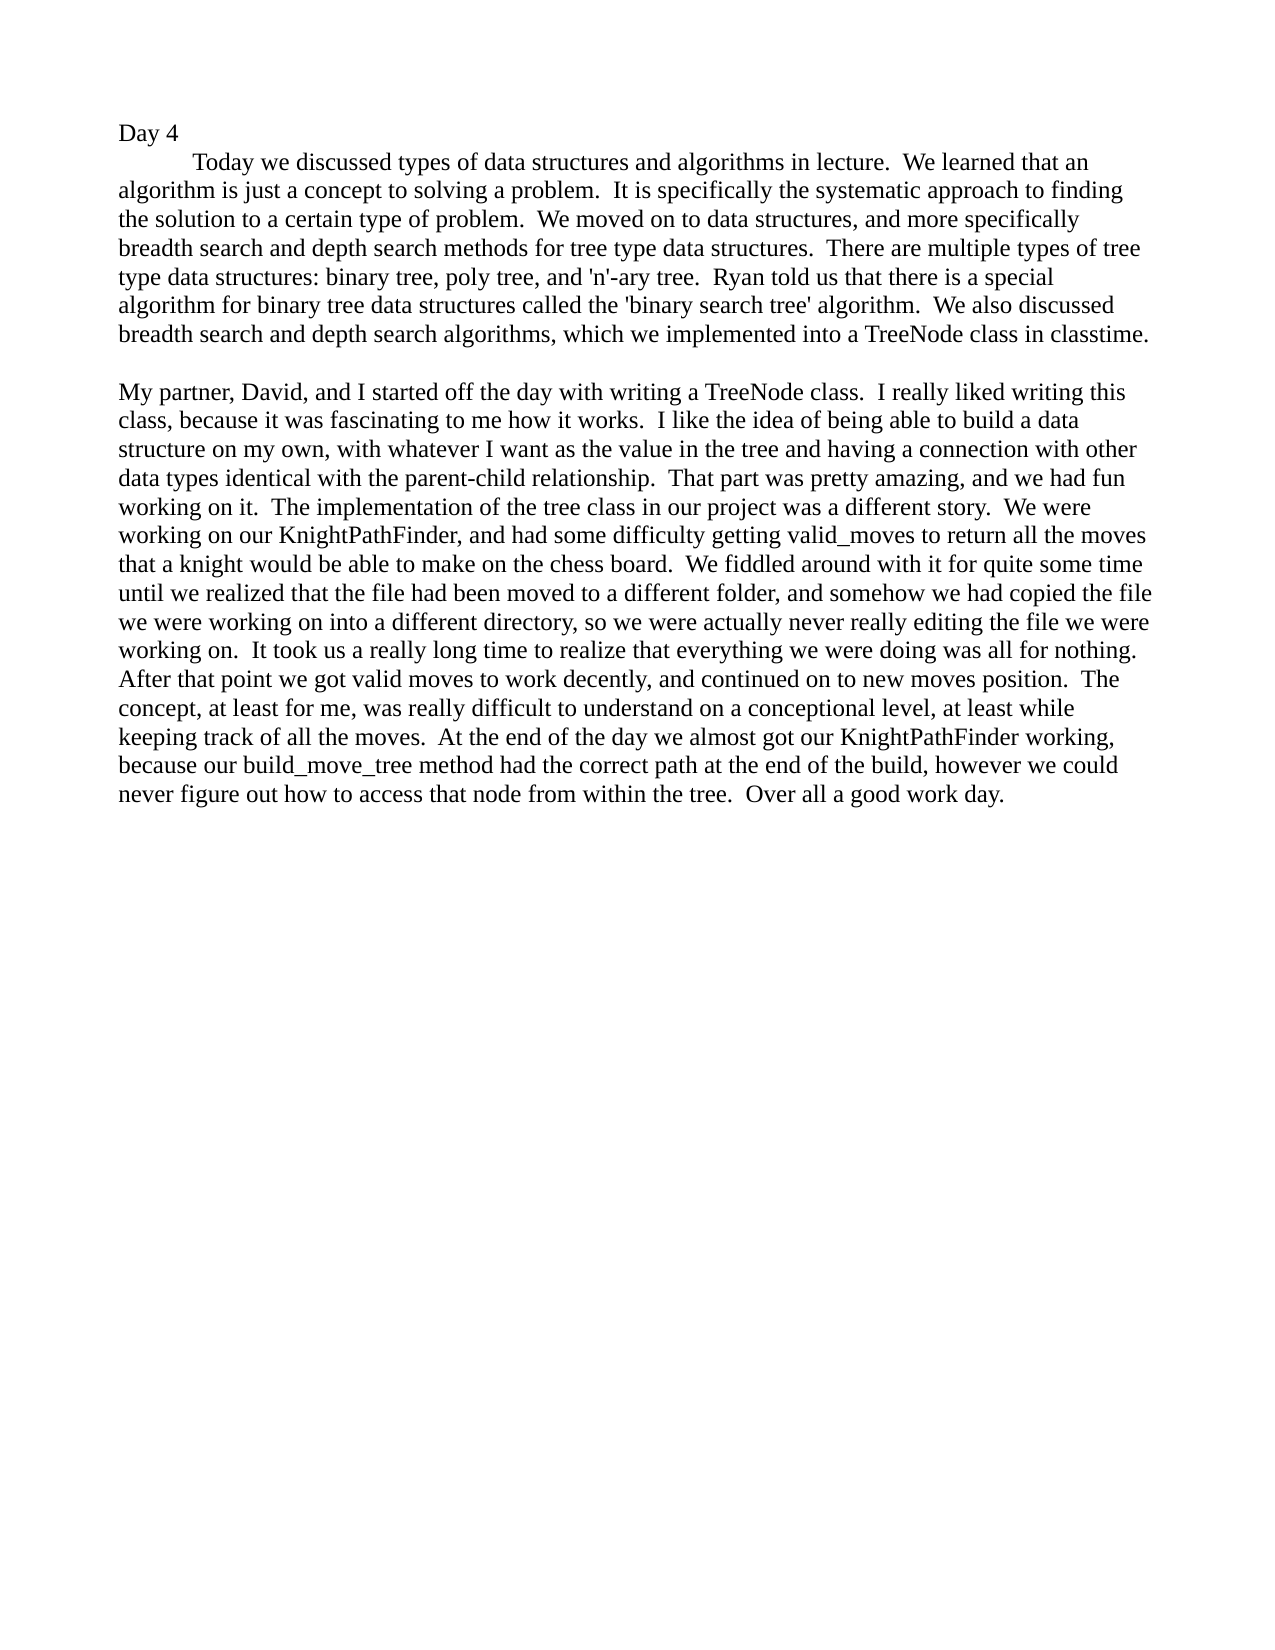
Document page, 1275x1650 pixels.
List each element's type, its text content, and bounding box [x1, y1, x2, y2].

text My partner, David, and I started off the day with writing a TreeNode class. I really liked writing this class, because it was fascinating to me how it works. I like the idea of being able to build a data structure on my own, with whatever I want as the value in the tree and having a connection with other data types identical with the parent-child relationship. That part was pretty amazing, and we had fun working on it. The implementation of the tree class in our project was a different story. We were working on our KnightPathFinder, and had some difficulty getting valid_moves to return all the moves that a knight would be able to make on the chess board. We fiddled around with it for quite some time until we realized that the file had been moved to a different folder, and somehow we had copied the file we were working on into a different directory, so we were actually never really editing the file we were working on. It took us a really long time to realize that everything we were doing was all for nothing. After that point we got valid moves to work decently, and continued on to new moves position. The concept, at least for me, was really difficult to understand on a conceptional level, at least while keeping track of all the moves. At the end of the day we almost got our KnightPathFinder working, because our build_move_tree method had the correct path at the end of the build, however we could never figure out how to access that node from within the tree. Over all a good work day. [118, 377, 1157, 808]
text Today we discussed types of data structures and algorithms in lecture. We learned that an algorithm is just a concept to solving a problem. It is specifically the systematic approach to finding the solution to a certain type of problem. We moved on to data structures, and more specifically breadth search and depth search methods for tree type data structures. There are multiple types of tree type data structures: binary tree, poly tree, and 'n'-ary tree. Ryan told us that there is a special algorithm for binary tree data structures called the 'binary search tree' algorithm. We also discussed breadth search and depth search algorithms, which we implemented into a TreeNode class in classtime. [118, 147, 1157, 348]
text Day 4 [118, 118, 1157, 147]
